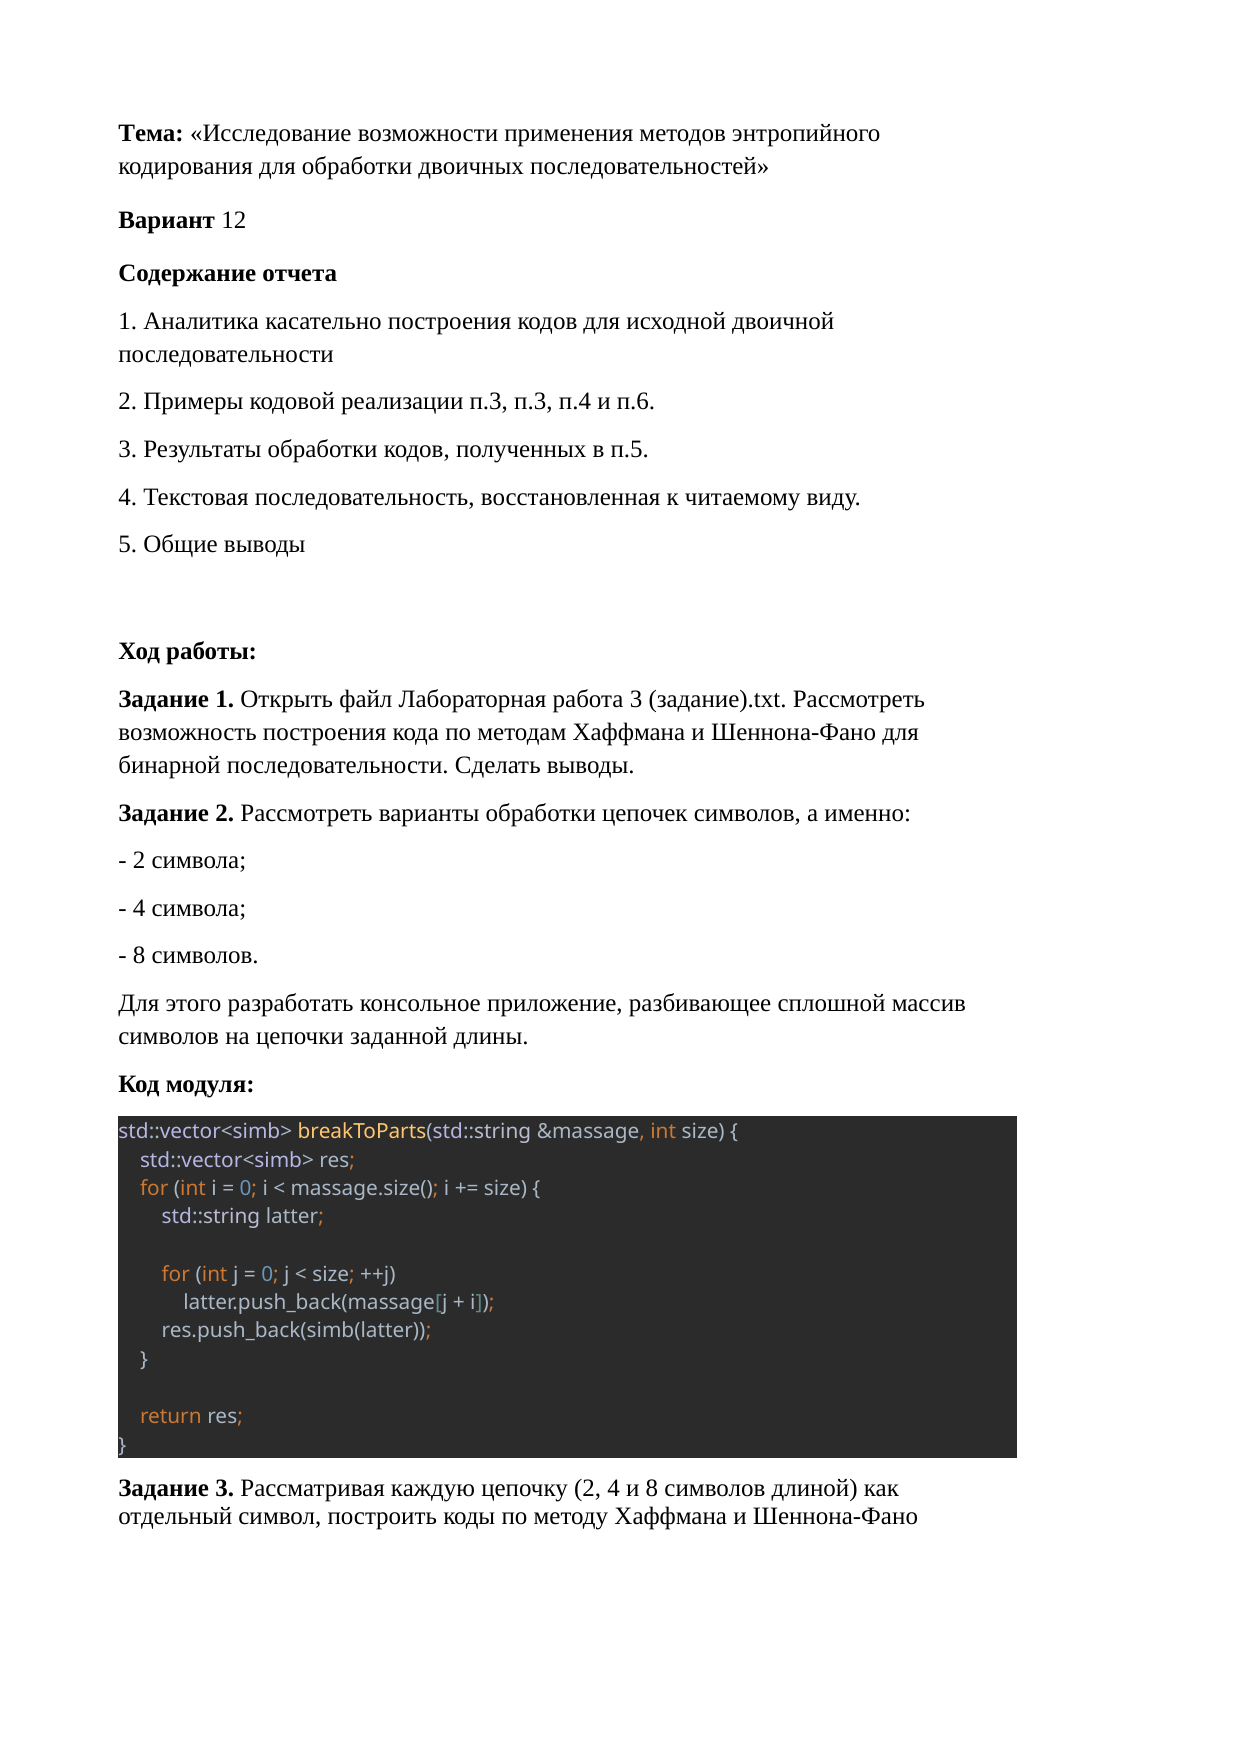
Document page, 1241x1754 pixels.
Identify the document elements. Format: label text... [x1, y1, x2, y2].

text - 2 символа; [118, 845, 1017, 874]
text 3. Результаты обработки кодов, полученных в п.5. [118, 434, 1017, 463]
text - 8 символов. [118, 940, 1017, 969]
text - 4 символа; [118, 893, 1017, 922]
text Вариант 12 [118, 205, 1017, 233]
text Задание 1. Открыть файл Лабораторная работа 3 (задание).txt. Рассмотреть возможность построения кода по методам Хаффмана и Шеннона-Фано для бинарной последовательности. Сделать выводы. [118, 684, 1017, 779]
text Для этого разработать консольное приложение, разбивающее сплошной массив символов на цепочки заданной длины. [118, 988, 1017, 1050]
text 5. Общие выводы [118, 529, 1017, 558]
text Содержание отчета [118, 258, 1017, 287]
text Задание 2. Рассмотреть варианты обработки цепочек символов, а именно: [118, 798, 1017, 826]
text Ход работы: [118, 636, 1017, 665]
text Тема: «Исследование возможности применения методов энтропийного кодирования для обработки двоичных последовательностей» [118, 118, 1017, 180]
text Задание 3. Рассматривая каждую цепочку (2, 4 и 8 символов длиной) как отдельный символ, построить коды по методу Хаффмана и Шеннона-Фано [118, 1473, 1017, 1530]
text 2. Примеры кодовой реализации п.3, п.3, п.4 и п.6. [118, 386, 1017, 415]
text Код модуля: [118, 1069, 1017, 1097]
text 4. Текстовая последовательность, восстановленная к читаемому виду. [118, 482, 1017, 510]
text 1. Аналитика касательно построения кодов для исходной двоичной последовательности [118, 306, 1017, 368]
text std::vector<simb> breakToParts(std::string &massage, int size) { std::vector<simb> res; for (int i = 0; i < massage.size(); i += size) { std::string latter; for (int j = 0; j < size; ++j) latter.push_back(massage[j + i]); res.push_back(simb(latter)); } return res; } [118, 1116, 1017, 1458]
